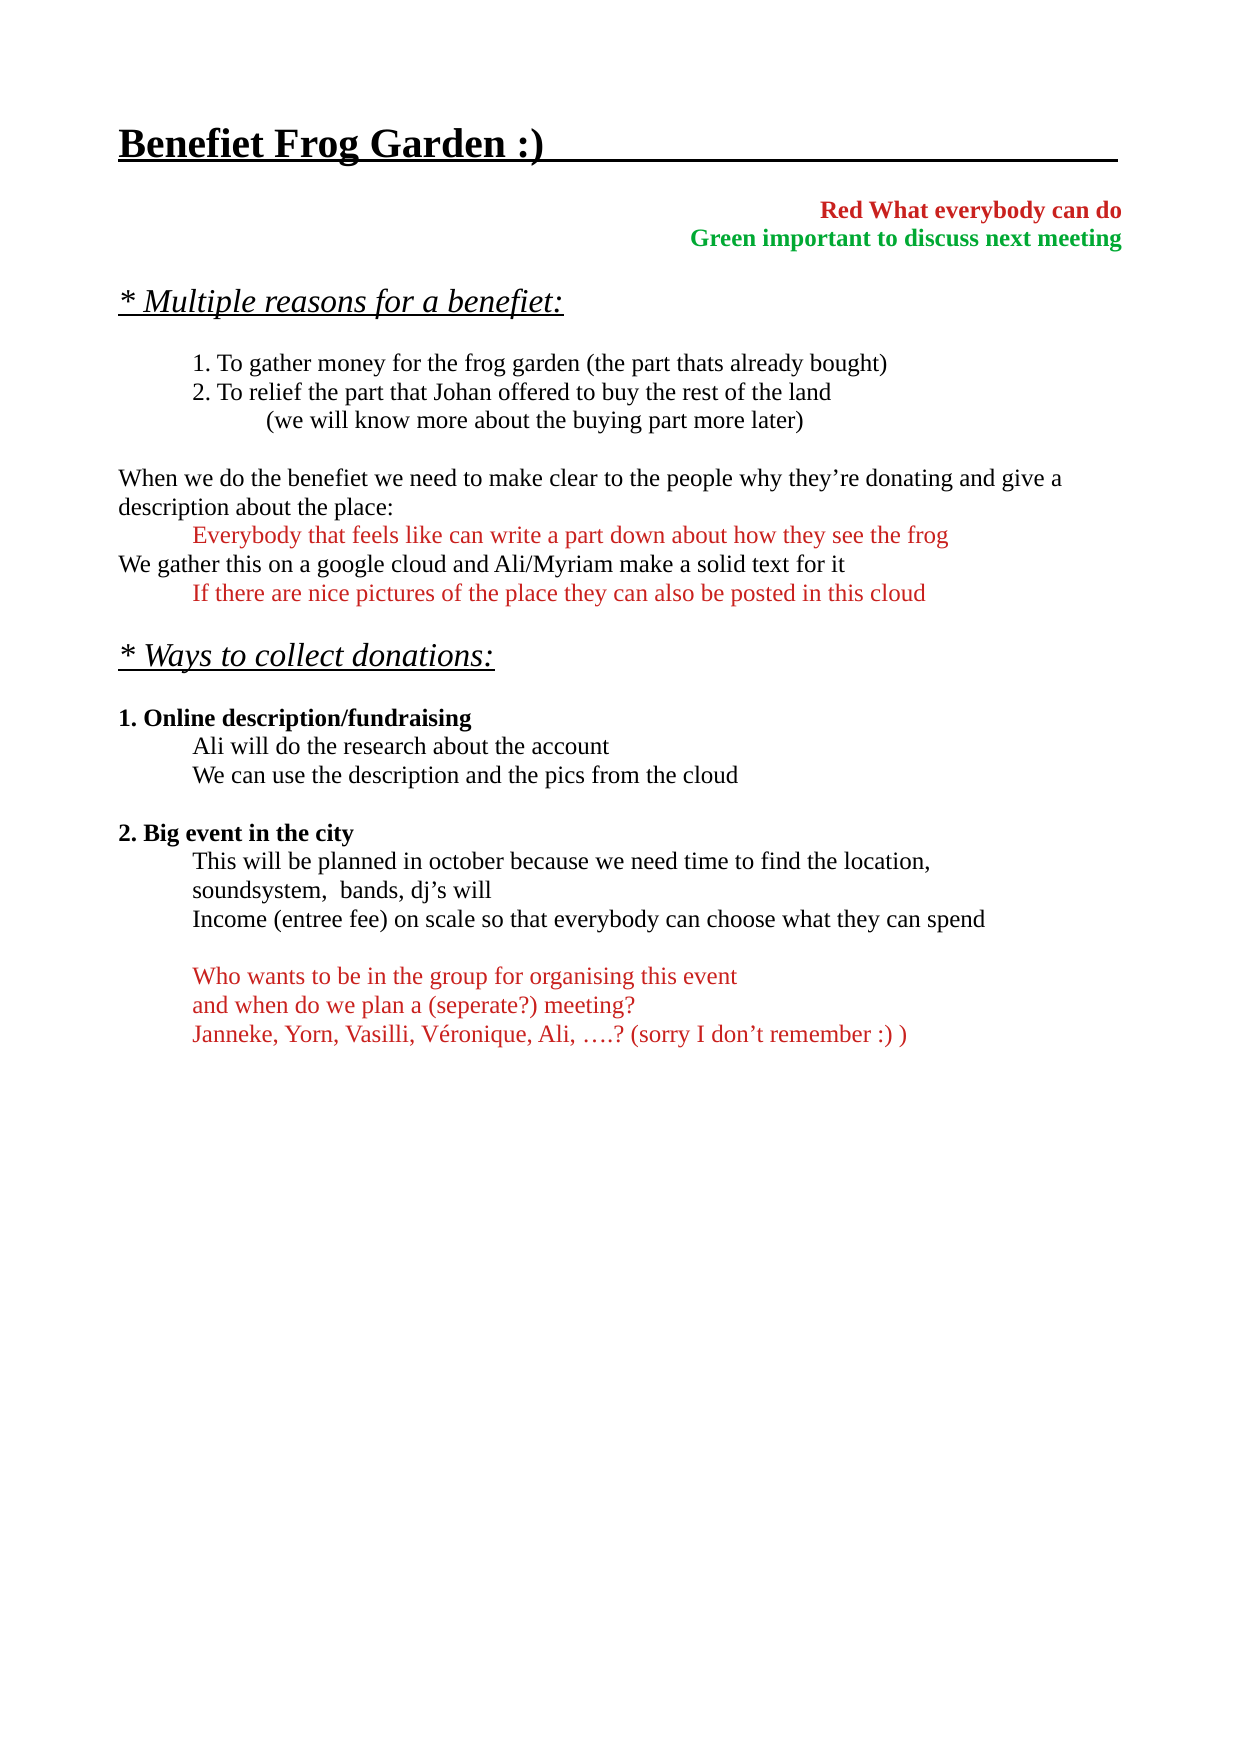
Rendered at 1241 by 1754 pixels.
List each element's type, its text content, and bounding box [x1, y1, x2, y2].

text Red What everybody can do [118, 195, 1122, 223]
text When we do the benefiet we need to make clear to the people why they’re donating and give a description about the place: [118, 463, 1122, 521]
text Ali will do the research about the account [118, 731, 1122, 760]
text Who wants to be in the group for organising this event [118, 961, 1122, 990]
text 2. To relief the part that Johan offered to buy the rest of the land [118, 377, 1122, 406]
text We can use the description and the pics from the cloud [118, 760, 1122, 789]
text Green important to discuss next meeting [118, 223, 1122, 252]
text We gather this on a google cloud and Ali/Myriam make a solid text for it [118, 549, 1122, 578]
text 2. Big event in the city [118, 818, 1122, 846]
text Income (entree fee) on scale so that everybody can choose what they can spend [118, 904, 1122, 933]
text This will be planned in october because we need time to find the location, soundsystem, bands, dj’s will [118, 846, 1122, 904]
text 1. Online description/fundraising [118, 703, 1122, 731]
text and when do we plan a (seperate?) meeting? [118, 990, 1122, 1019]
text Janneke, Yorn, Vasilli, Véronique, Ali, ….? (sorry I don’t remember :) ) [118, 1019, 1122, 1048]
text Everybody that feels like can write a part down about how they see the frog [118, 521, 1122, 549]
text Benefiet Frog Garden :) [118, 118, 1122, 166]
text If there are nice pictures of the place they can also be posted in this cloud [118, 578, 1122, 607]
text * Multiple reasons for a benefiet: [118, 281, 1122, 319]
text 1. To gather money for the frog garden (the part thats already bought) [118, 348, 1122, 377]
text (we will know more about the buying part more later) [118, 406, 1122, 434]
text * Ways to collect donations: [118, 636, 1122, 674]
